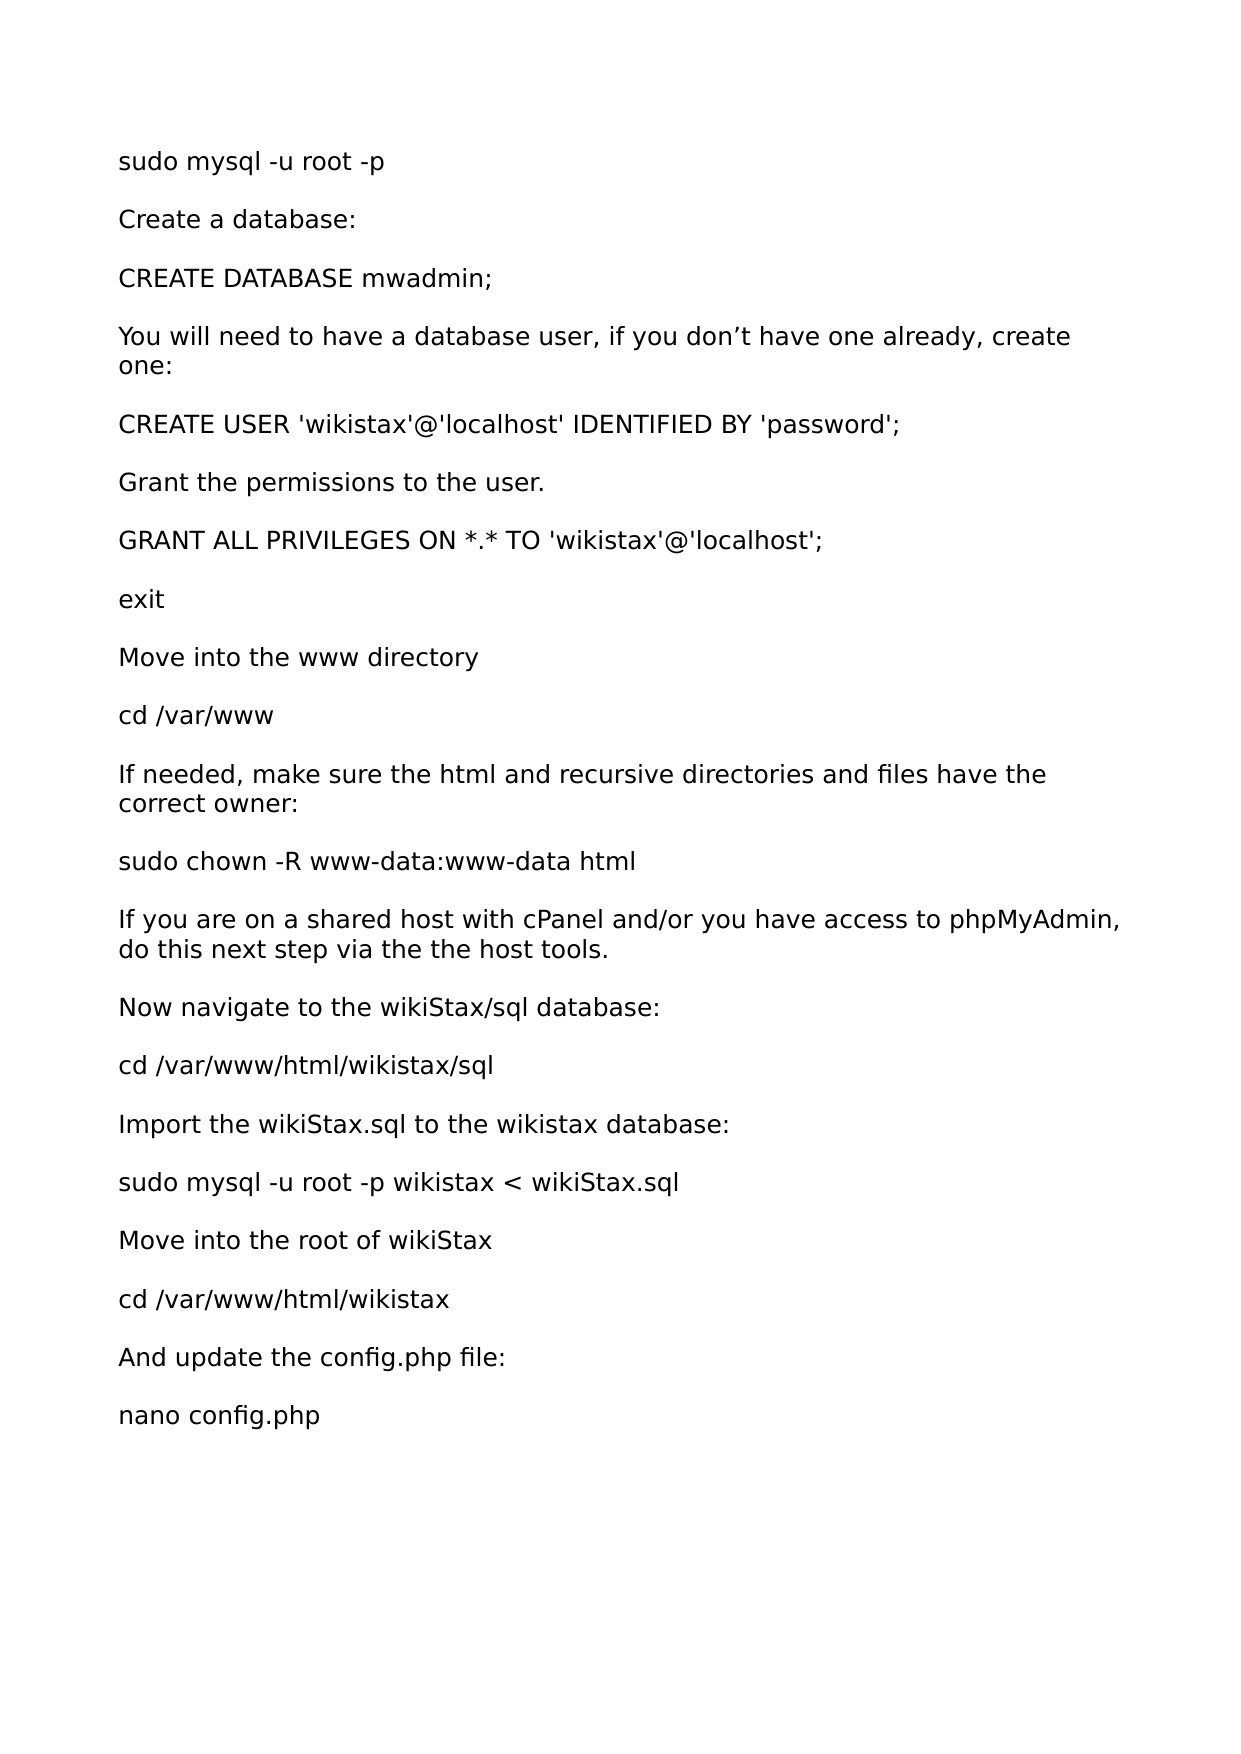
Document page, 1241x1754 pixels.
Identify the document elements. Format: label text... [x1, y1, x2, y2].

text And update the config.php file: [118, 1343, 1122, 1372]
text exit [118, 585, 1122, 614]
text If needed, make sure the html and recursive directories and files have the correct owner: [118, 760, 1122, 818]
text Move into the root of wikiStax [118, 1226, 1122, 1256]
text You will need to have a database user, if you don’t have one already, create one: [118, 322, 1122, 381]
text cd /var/www [118, 701, 1122, 731]
text Now navigate to the wikiStax/sql database: [118, 993, 1122, 1022]
text CREATE USER 'wikistax'@'localhost' IDENTIFIED BY 'password'; [118, 410, 1122, 439]
text Create a database: [118, 206, 1122, 235]
text sudo mysql -u root -p wikistax < wikiStax.sql [118, 1168, 1122, 1197]
text GRANT ALL PRIVILEGES ON *.* TO 'wikistax'@'localhost'; [118, 526, 1122, 556]
text Import the wikiStax.sql to the wikistax database: [118, 1110, 1122, 1139]
text cd /var/www/html/wikistax/sql [118, 1051, 1122, 1081]
text Grant the permissions to the user. [118, 468, 1122, 497]
text Move into the www directory [118, 643, 1122, 672]
text CREATE DATABASE mwadmin; [118, 264, 1122, 293]
text sudo chown -R www-data:www-data html [118, 847, 1122, 876]
text nano config.php [118, 1401, 1122, 1431]
text cd /var/www/html/wikistax [118, 1285, 1122, 1314]
text sudo mysql -u root -p [118, 147, 1122, 176]
text If you are on a shared host with cPanel and/or you have access to phpMyAdmin, do this next step via the the host tools. [118, 906, 1122, 964]
